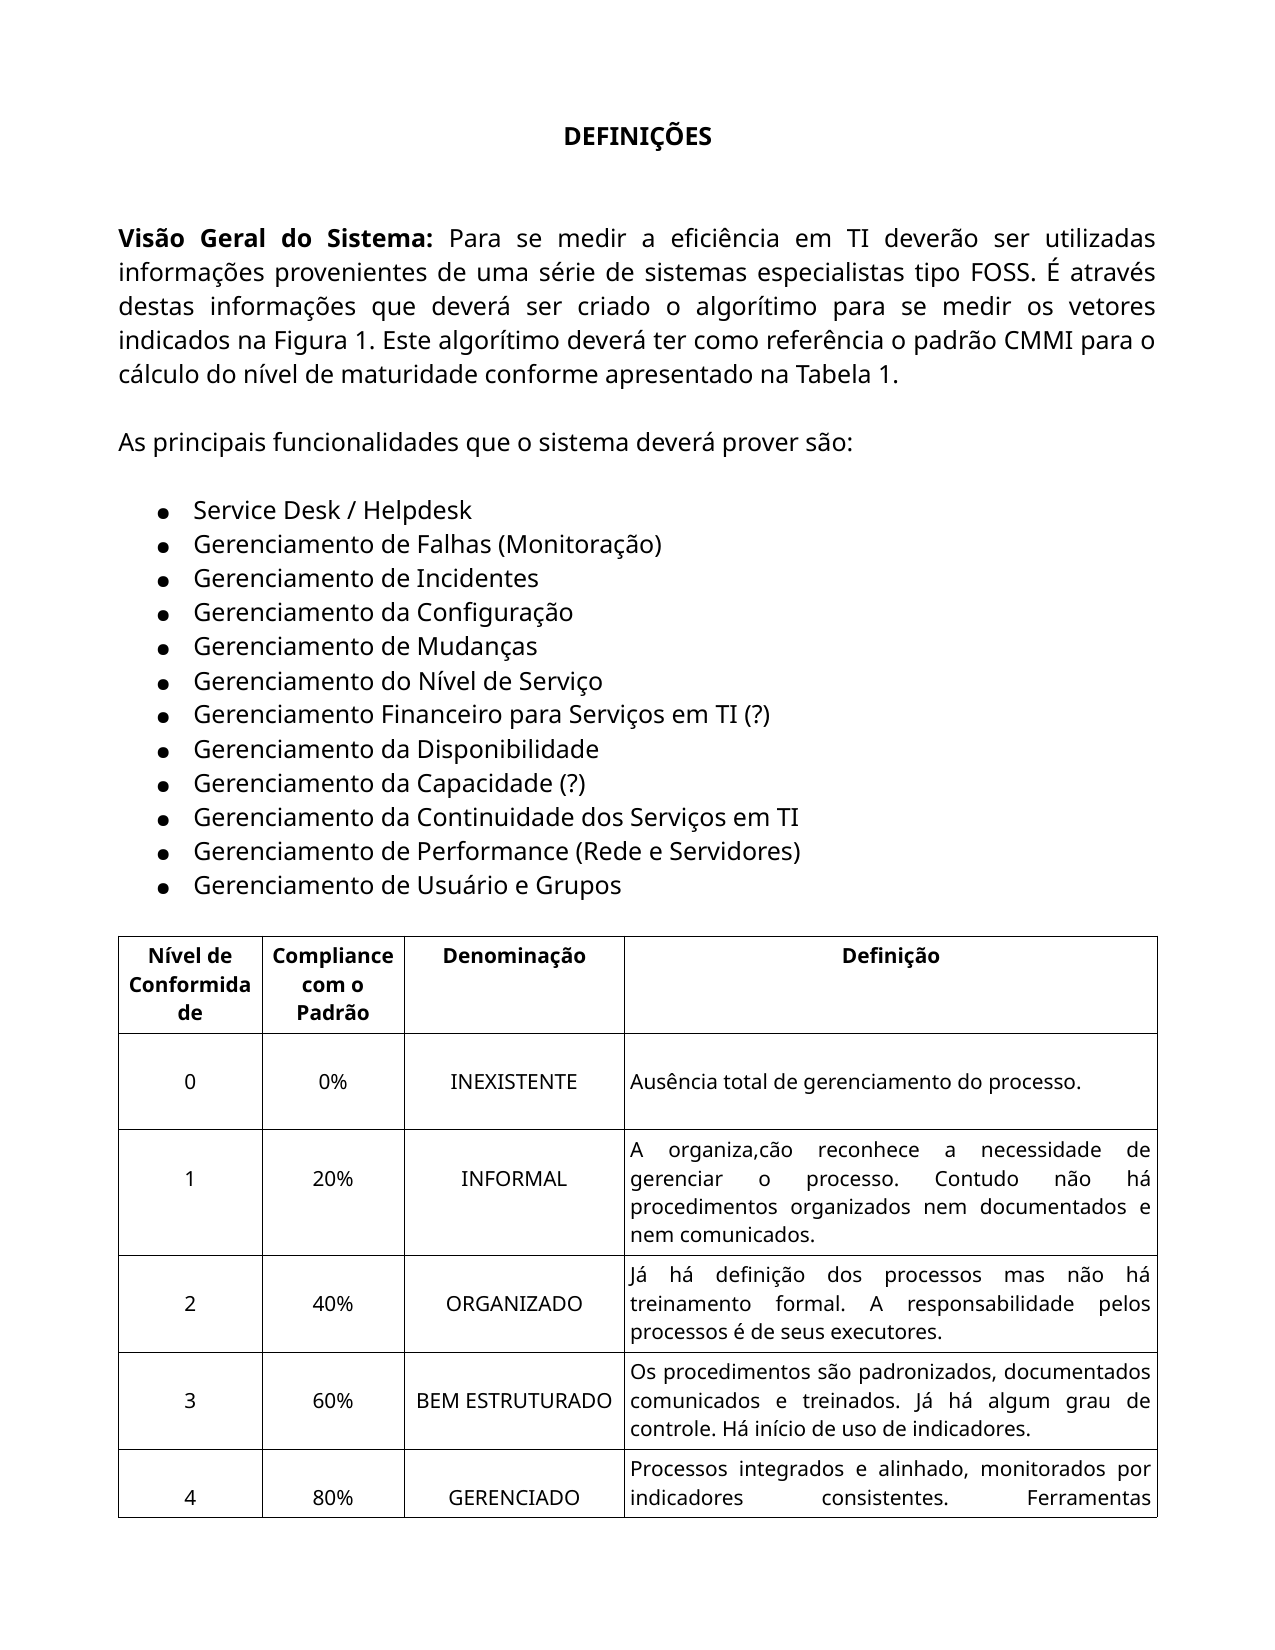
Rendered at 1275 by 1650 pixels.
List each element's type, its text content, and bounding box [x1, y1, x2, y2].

list Gerenciamento da Capacidade (?) [156, 765, 1157, 799]
table_cell BEM ESTRUTURADO [405, 1353, 624, 1448]
list Gerenciamento do Nível de Serviço [156, 663, 1157, 697]
table_cell GERENCIADO [405, 1450, 624, 1517]
table_cell Já há definição dos processos mas não há treinamento formal. A responsabilidade pelos processos é de seus executores. [625, 1256, 1157, 1352]
table_cell 2 [119, 1256, 262, 1352]
text Visão Geral do Sistema: Para se medir a eficiência em TI deverão ser utilizadas informações provenientes de uma série de sistemas especialistas tipo FOSS. É através destas informações que deverá ser criado o algorítimo para se medir os vetores indicados na Figura 1. Este algorítimo deverá ter como referência o padrão CMMI para o cálculo do nível de maturidade conforme apresentado na Tabela 1. [118, 220, 1157, 391]
table_cell Processos integrados e alinhado, monitorados por indicadores consistentes. Ferramentas [625, 1450, 1157, 1517]
list Gerenciamento da Continuidade dos Serviços em TI [156, 799, 1157, 833]
list Gerenciamento Financeiro para Serviços em TI (?) [156, 697, 1157, 731]
list Gerenciamento de Mudanças [156, 629, 1157, 663]
table_cell INFORMAL [405, 1130, 624, 1255]
table_header Definição [625, 937, 1157, 1032]
list Gerenciamento de Performance (Rede e Servidores) [156, 833, 1157, 867]
table_cell 0% [263, 1034, 404, 1129]
table_cell 80% [263, 1450, 404, 1517]
list Gerenciamento de Usuário e Grupos [156, 867, 1157, 902]
text As principais funcionalidades que o sistema deverá prover são: [118, 425, 1157, 459]
table_cell Os procedimentos são padronizados, documentados comunicados e treinados. Já há algum grau de controle. Há início de uso de indicadores. [625, 1353, 1157, 1448]
table_header Denominação [405, 937, 624, 1032]
list Gerenciamento da Disponibilidade [156, 731, 1157, 765]
table_cell 3 [119, 1353, 262, 1448]
table_cell A organiza,cão reconhece a necessidade de gerenciar o processo. Contudo não há procedimentos organizados nem documentados e nem comunicados. [625, 1130, 1157, 1255]
list Service Desk / Helpdesk [156, 493, 1157, 527]
table_cell ORGANIZADO [405, 1256, 624, 1352]
list Gerenciamento da Configuração [156, 595, 1157, 629]
text DEFINIÇÕES [118, 118, 1157, 152]
table_header Compliance com o Padrão [263, 937, 404, 1032]
table_header Nível de Conformidade [119, 937, 262, 1032]
table_cell INEXISTENTE [405, 1034, 624, 1129]
list Gerenciamento de Incidentes [156, 561, 1157, 595]
list Gerenciamento de Falhas (Monitoração) [156, 527, 1157, 561]
table_cell 1 [119, 1130, 262, 1255]
table_cell 40% [263, 1256, 404, 1352]
table_cell 60% [263, 1353, 404, 1448]
table_cell Ausência total de gerenciamento do processo. [625, 1034, 1157, 1129]
table_cell 0 [119, 1034, 262, 1129]
table_cell 20% [263, 1130, 404, 1255]
table_cell 4 [119, 1450, 262, 1517]
